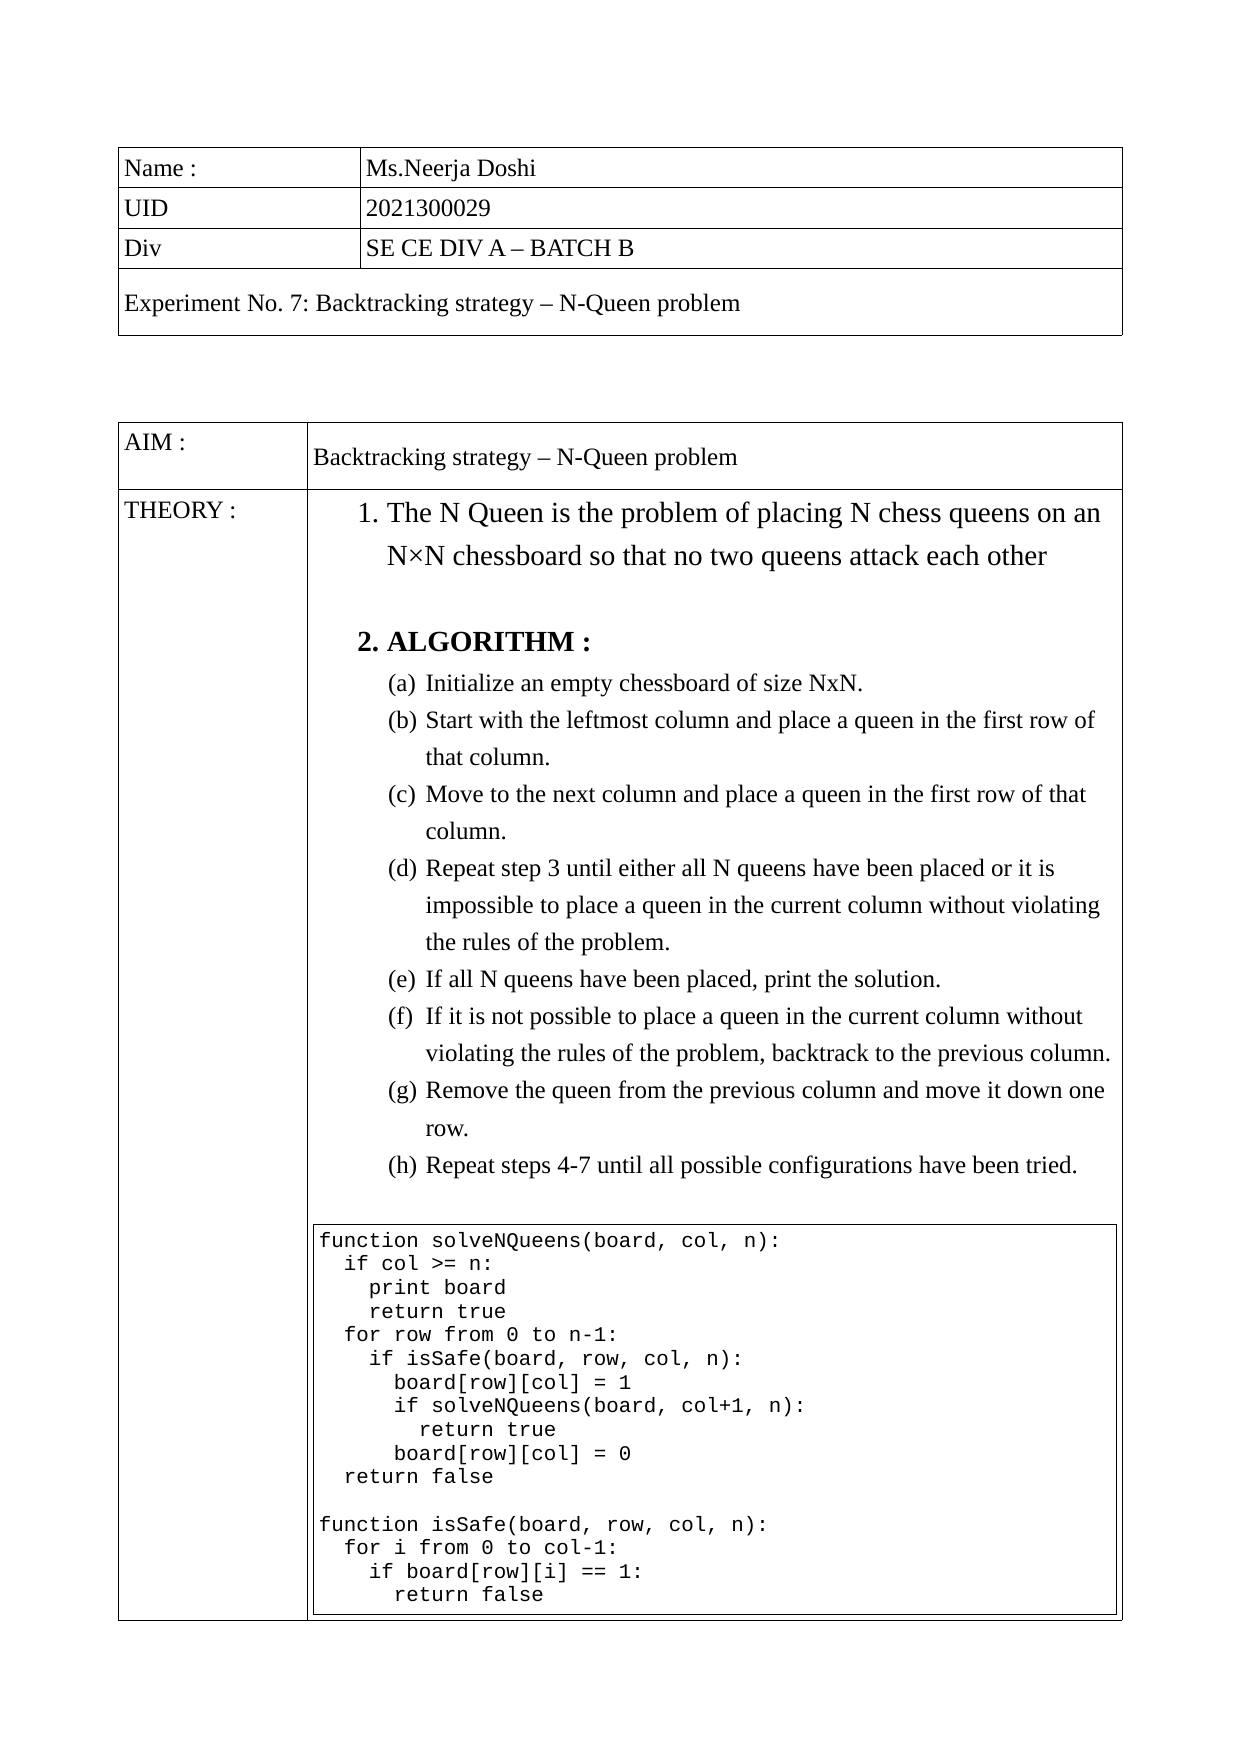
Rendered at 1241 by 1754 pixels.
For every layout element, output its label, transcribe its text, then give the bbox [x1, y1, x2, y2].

table_header Name : [119, 148, 360, 187]
table_cell 2021300029 [361, 188, 1122, 227]
table_header function solveNQueens(board, col, n): if col >= n: print board return true for row from 0 to n-1: if isSafe(board, row, col, n): board[row][col] = 1 if solveNQueens(board, col+1, n): return true board[row][col] = 0 return false function isSafe(board, row, col, n): for i from 0 to col-1: if board[row][i] == 1: return false [314, 1225, 1116, 1614]
table_cell THEORY : [119, 490, 307, 1620]
table_cell Div [119, 229, 360, 268]
table_cell UID [119, 188, 360, 227]
table_cell Experiment No. 7: Backtracking strategy – N-Queen problem [119, 269, 1122, 335]
table_header Backtracking strategy – N-Queen problem [308, 423, 1122, 489]
table_cell SE CE DIV A – BATCH B [361, 229, 1122, 268]
table_cell The N Queen is the problem of placing N chess queens on an N×N chessboard so that no two queens attack each other ALGORITHM : Initialize an empty chessboard of size NxN. Start with the leftmost column and place a queen in the first row of that column. Move to the next column and place a queen in the first row of that column. Repeat step 3 until either all N queens have been placed or it is impossible to place a queen in the current column without violating the rules of the problem. If all N queens have been placed, print the solution. If it is not possible to place a queen in the current column without violating the rules of the problem, backtrack to the previous column. Remove the queen from the previous column and move it down one row. Repeat steps 4-7 until all possible configurations have been tried. 3. Time Complexity : Time Complexity: O(N!) where N is number of queens , and also the the number of rows and columns in given board . [308, 490, 1122, 1620]
table_header Ms.Neerja Doshi [361, 148, 1122, 187]
table_header AIM : [119, 423, 307, 489]
